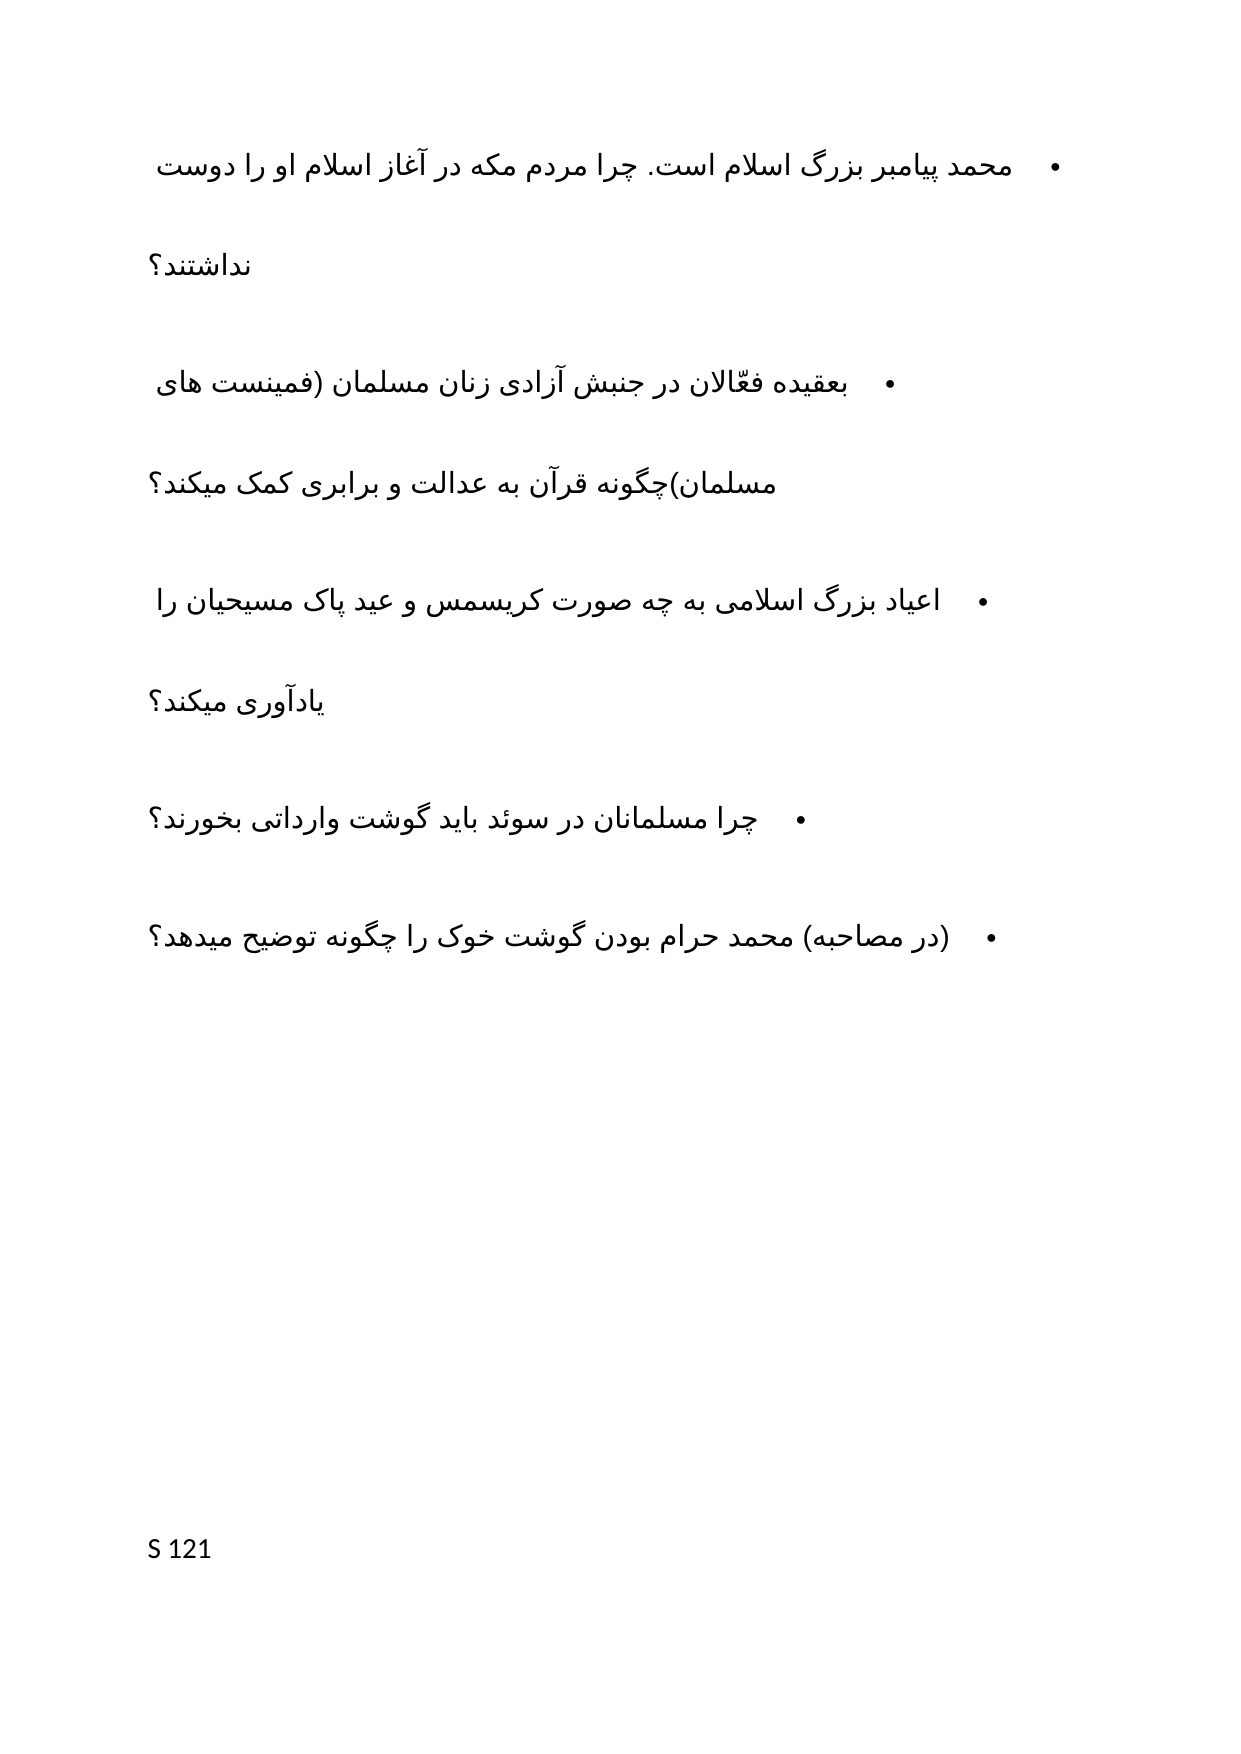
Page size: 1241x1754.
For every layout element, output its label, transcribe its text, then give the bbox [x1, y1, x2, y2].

list چرا مسلمانان در سوئد باید گوشت وارداتی بخورند؟ [148, 801, 1055, 835]
list بعقیده فعّالان در جنبش آزادی زنان مسلمان (فمینست های مسلمان)چگونه قرآن به عدالت و برابری کمک میکند؟ [148, 366, 1055, 500]
list (در مصاحبه) محمد حرام بودن گوشت خوک را چگونه توضیح میدهد؟ [148, 919, 1055, 952]
list محمد پیامبر بزرگ اسلام است. چرا مردم مکه در آغاز اسلام او را دوست نداشتند؟ [148, 148, 1055, 282]
text S 121 [148, 1530, 1093, 1566]
list اعیاد بزرگ اسلامی به چه صورت کریسمس و عید پاک مسیحیان را یادآوری میکند؟ [148, 583, 1055, 718]
